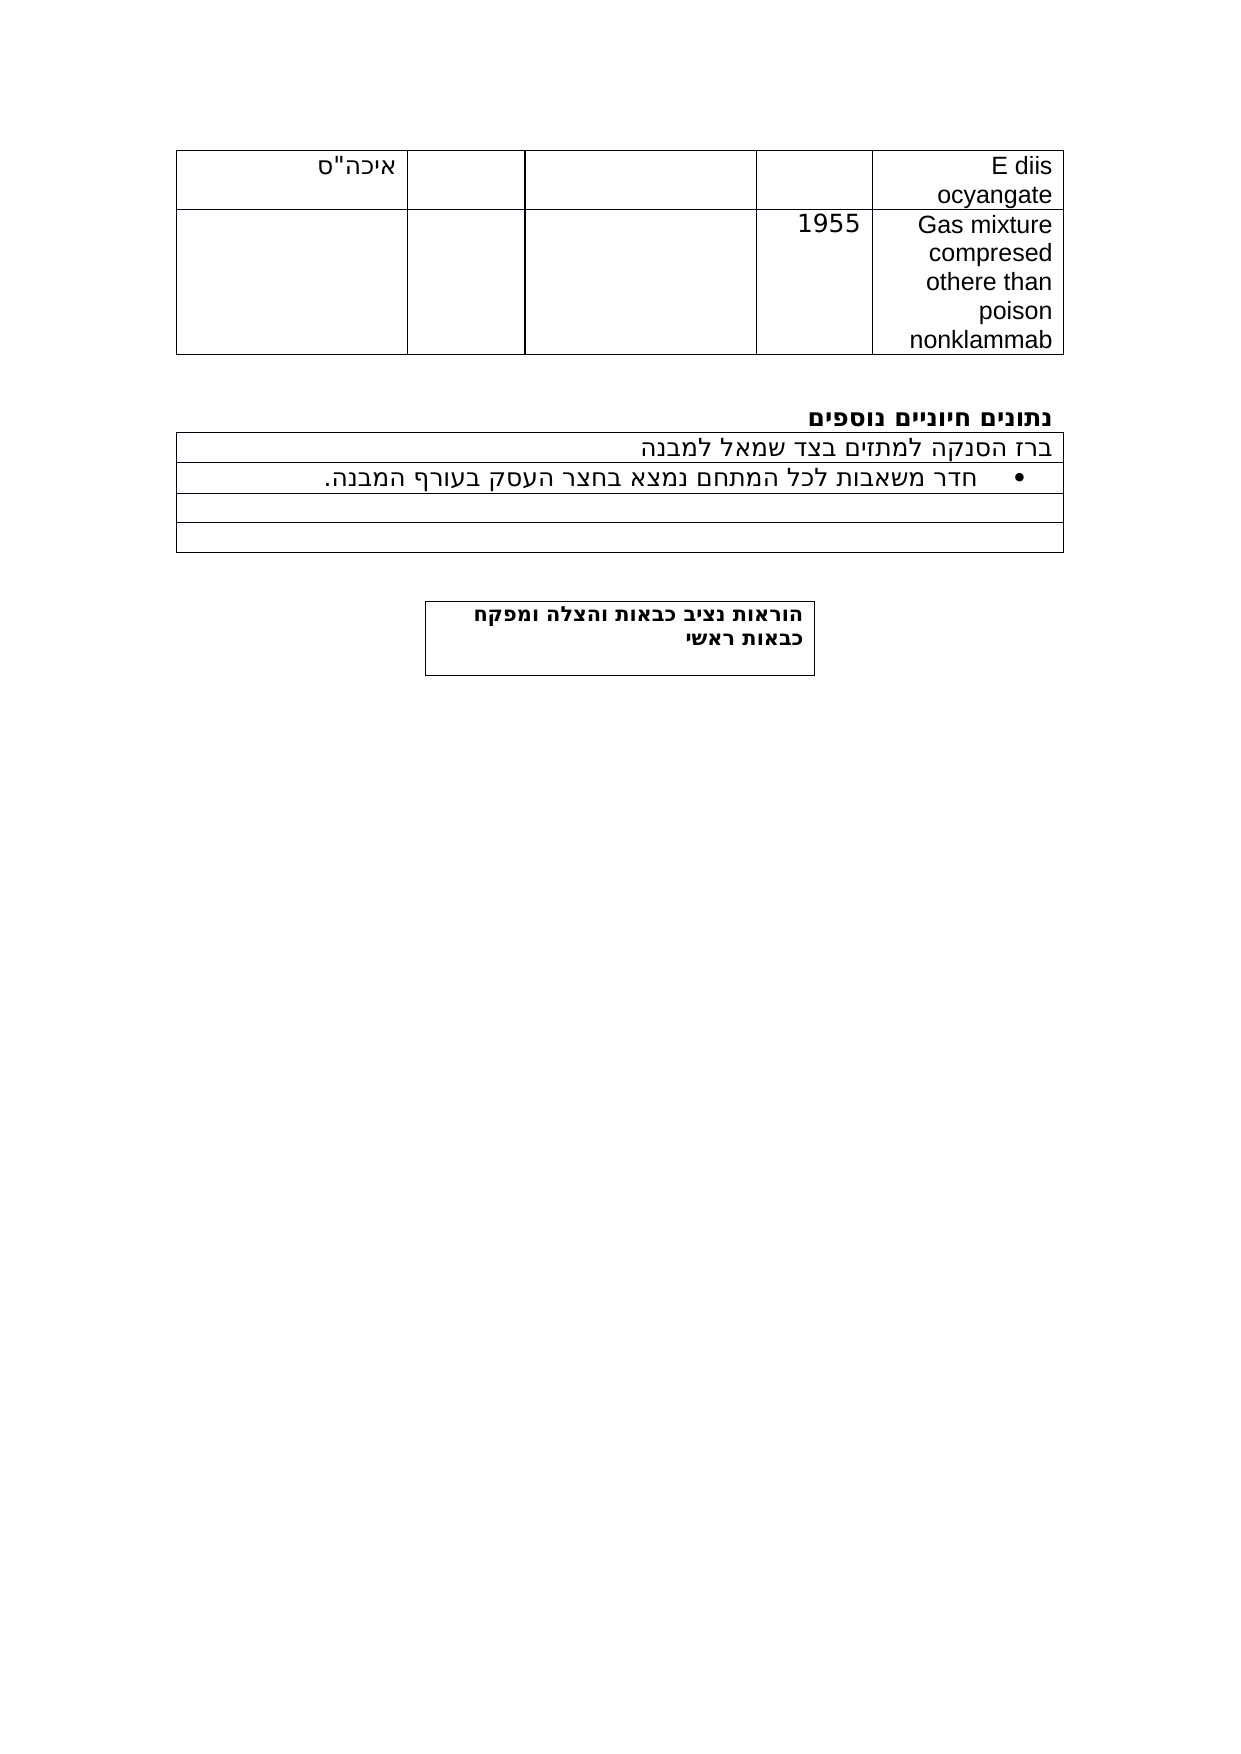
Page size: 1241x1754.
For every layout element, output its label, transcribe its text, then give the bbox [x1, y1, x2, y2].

table_header הוראות נציב כבאות והצלה ומפקח כבאות ראשי [426, 602, 814, 674]
table_cell E diis ocyangate [873, 151, 1063, 208]
text נתונים חיוניים נוספים [187, 403, 1053, 432]
table_cell [408, 210, 524, 354]
table_cell Gas mixture compresed othere than poison nonklammab [873, 210, 1063, 354]
table_cell [177, 494, 1063, 522]
table_cell [177, 210, 407, 354]
table_cell [408, 151, 524, 208]
table_cell [757, 151, 872, 208]
table_cell [526, 151, 756, 208]
table_cell חדר משאבות לכל המתחם נמצא בחצר העסק בעורף המבנה. [177, 463, 1063, 492]
table_cell 1955 [757, 210, 872, 354]
table_cell [526, 210, 756, 354]
table_cell איכה"ס [177, 151, 407, 208]
table_cell [177, 523, 1063, 552]
table_header ברז הסנקה למתזים בצד שמאל למבנה [177, 433, 1063, 462]
